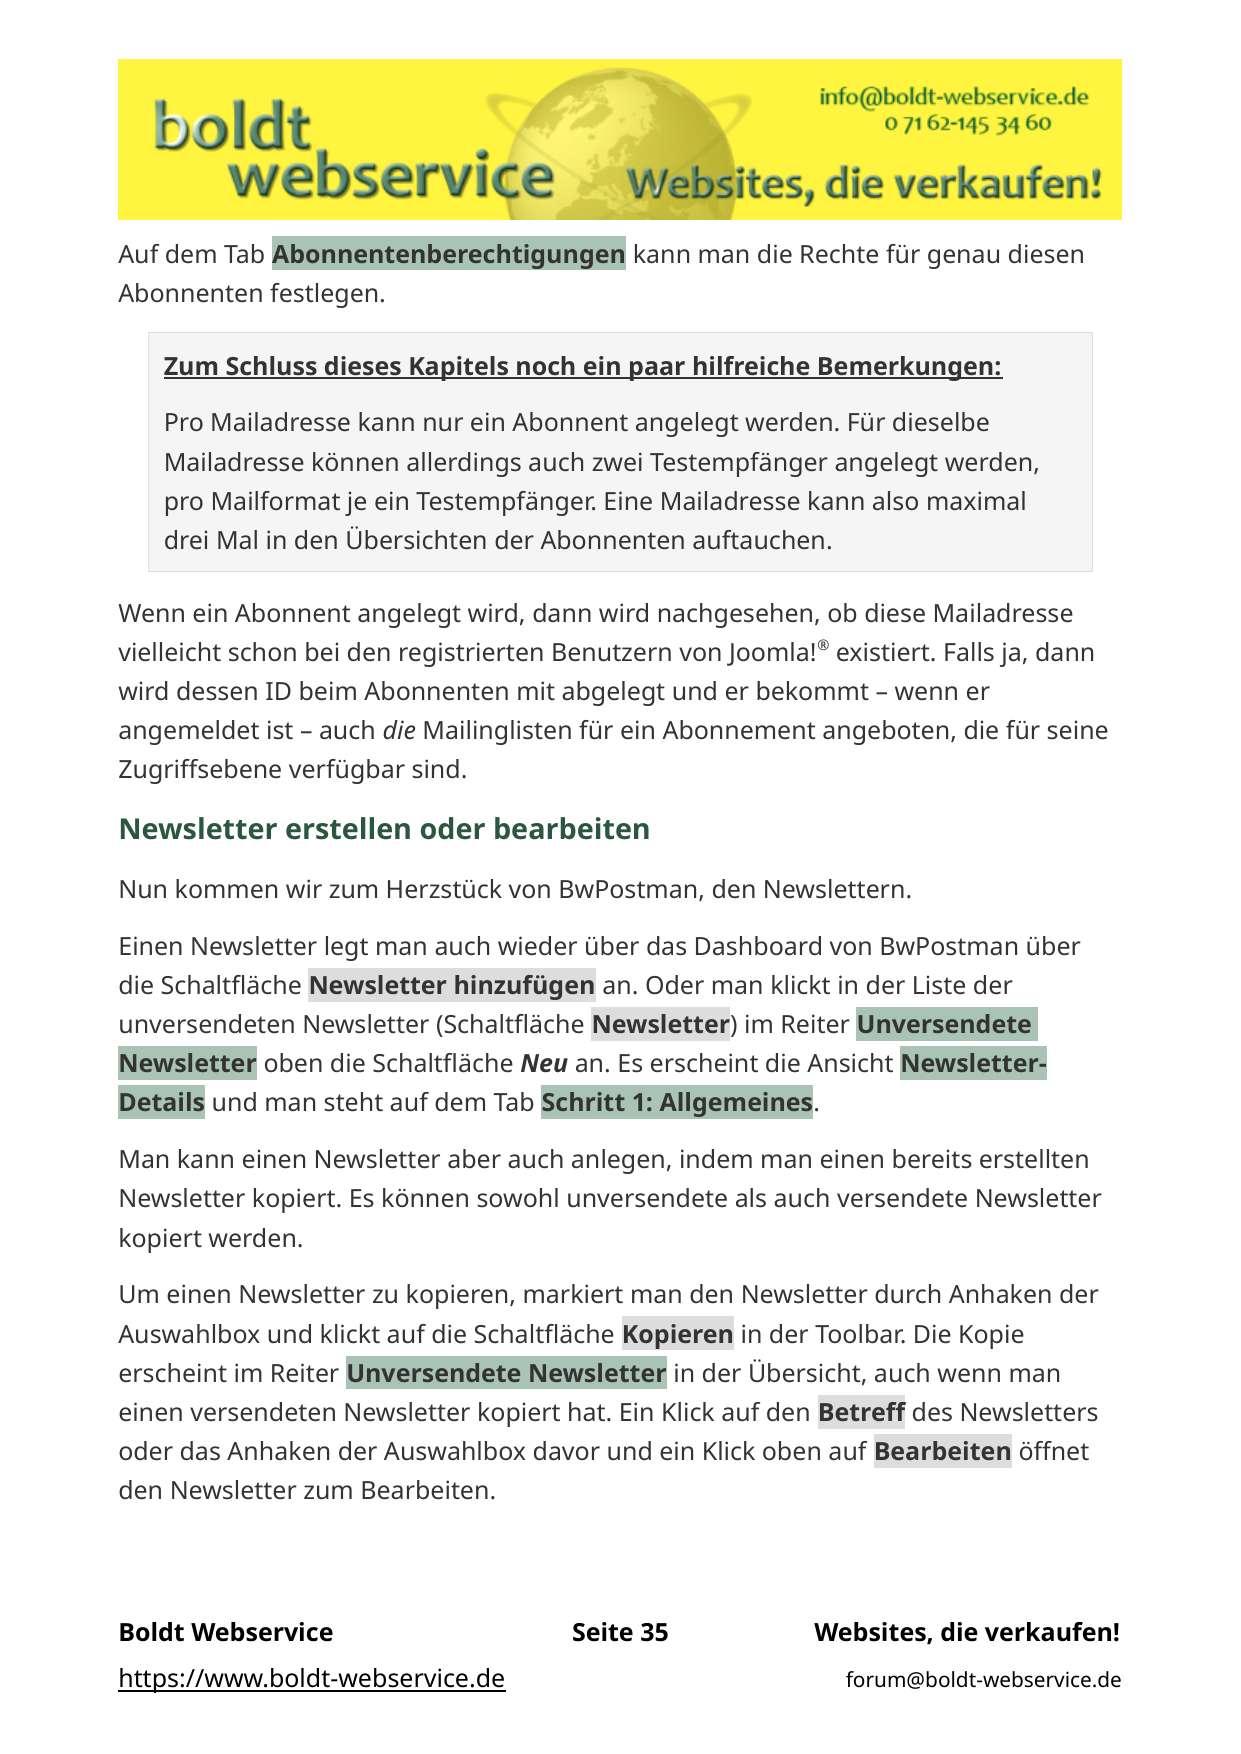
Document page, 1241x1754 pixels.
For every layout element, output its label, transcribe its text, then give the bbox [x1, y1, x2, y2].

text Um einen Newsletter zu kopieren, markiert man den Newsletter durch Anhaken der Auswahlbox und klickt auf die Schaltfläche Kopieren in der Toolbar. Die Kopie erscheint im Reiter Unversendete Newsletter in der Übersicht, auch wenn man einen versendeten Newsletter kopiert hat. Ein Klick auf den Betreff des Newsletters oder das Anhaken der Auswahlbox davor und ein Klick oben auf Bearbeiten öffnet den Newsletter zum Bearbeiten. [118, 1277, 1122, 1507]
text Man kann einen Newsletter aber auch anlegen, indem man einen bereits erstellten Newsletter kopiert. Es können sowohl unversendete als auch versendete Newsletter kopiert werden. [118, 1142, 1122, 1254]
subtitle Newsletter erstellen oder bearbeiten [118, 809, 1122, 848]
picture [118, 59, 1123, 220]
text Pro Mailadresse kann nur ein Abonnent angelegt werden. Für dieselbe Mailadresse können allerdings auch zwei Testempfänger angelegt werden, pro Mailformat je ein Testempfänger. Eine Mailadresse kann also maximal drei Mal in den Übersichten der Abonnenten auftauchen. [149, 389, 1092, 571]
text Einen Newsletter legt man auch wieder über das Dashboard von BwPostman über die Schaltfläche Newsletter hinzufügen an. Oder man klickt in der Liste der unversendeten Newsletter (Schaltfläche Newsletter) im Reiter Unversendete Newsletter oben die Schaltfläche Neu an. Es erscheint die Ansicht Newsletter-Details und man steht auf dem Tab Schritt 1: Allgemeines. [118, 928, 1122, 1119]
text Nun kommen wir zum Herzstück von BwPostman, den Newslettern. [118, 872, 1122, 906]
text Zum Schluss dieses Kapitels noch ein paar hilfreiche Bemerkungen: [149, 333, 1092, 382]
text Auf dem Tab Abonnentenberechtigungen kann man die Rechte für genau diesen Abonnenten festlegen. [118, 236, 1122, 309]
text Wenn ein Abonnent angelegt wird, dann wird nachgesehen, ob diese Mailadresse vielleicht schon bei den registrierten Benutzern von Joomla!® existiert. Falls ja, dann wird dessen ID beim Abonnenten mit abgelegt und er bekommt – wenn er angemeldet ist – auch die Mailinglisten für ein Abonnement angeboten, die für seine Zugriffsebene verfügbar sind. [118, 595, 1122, 786]
